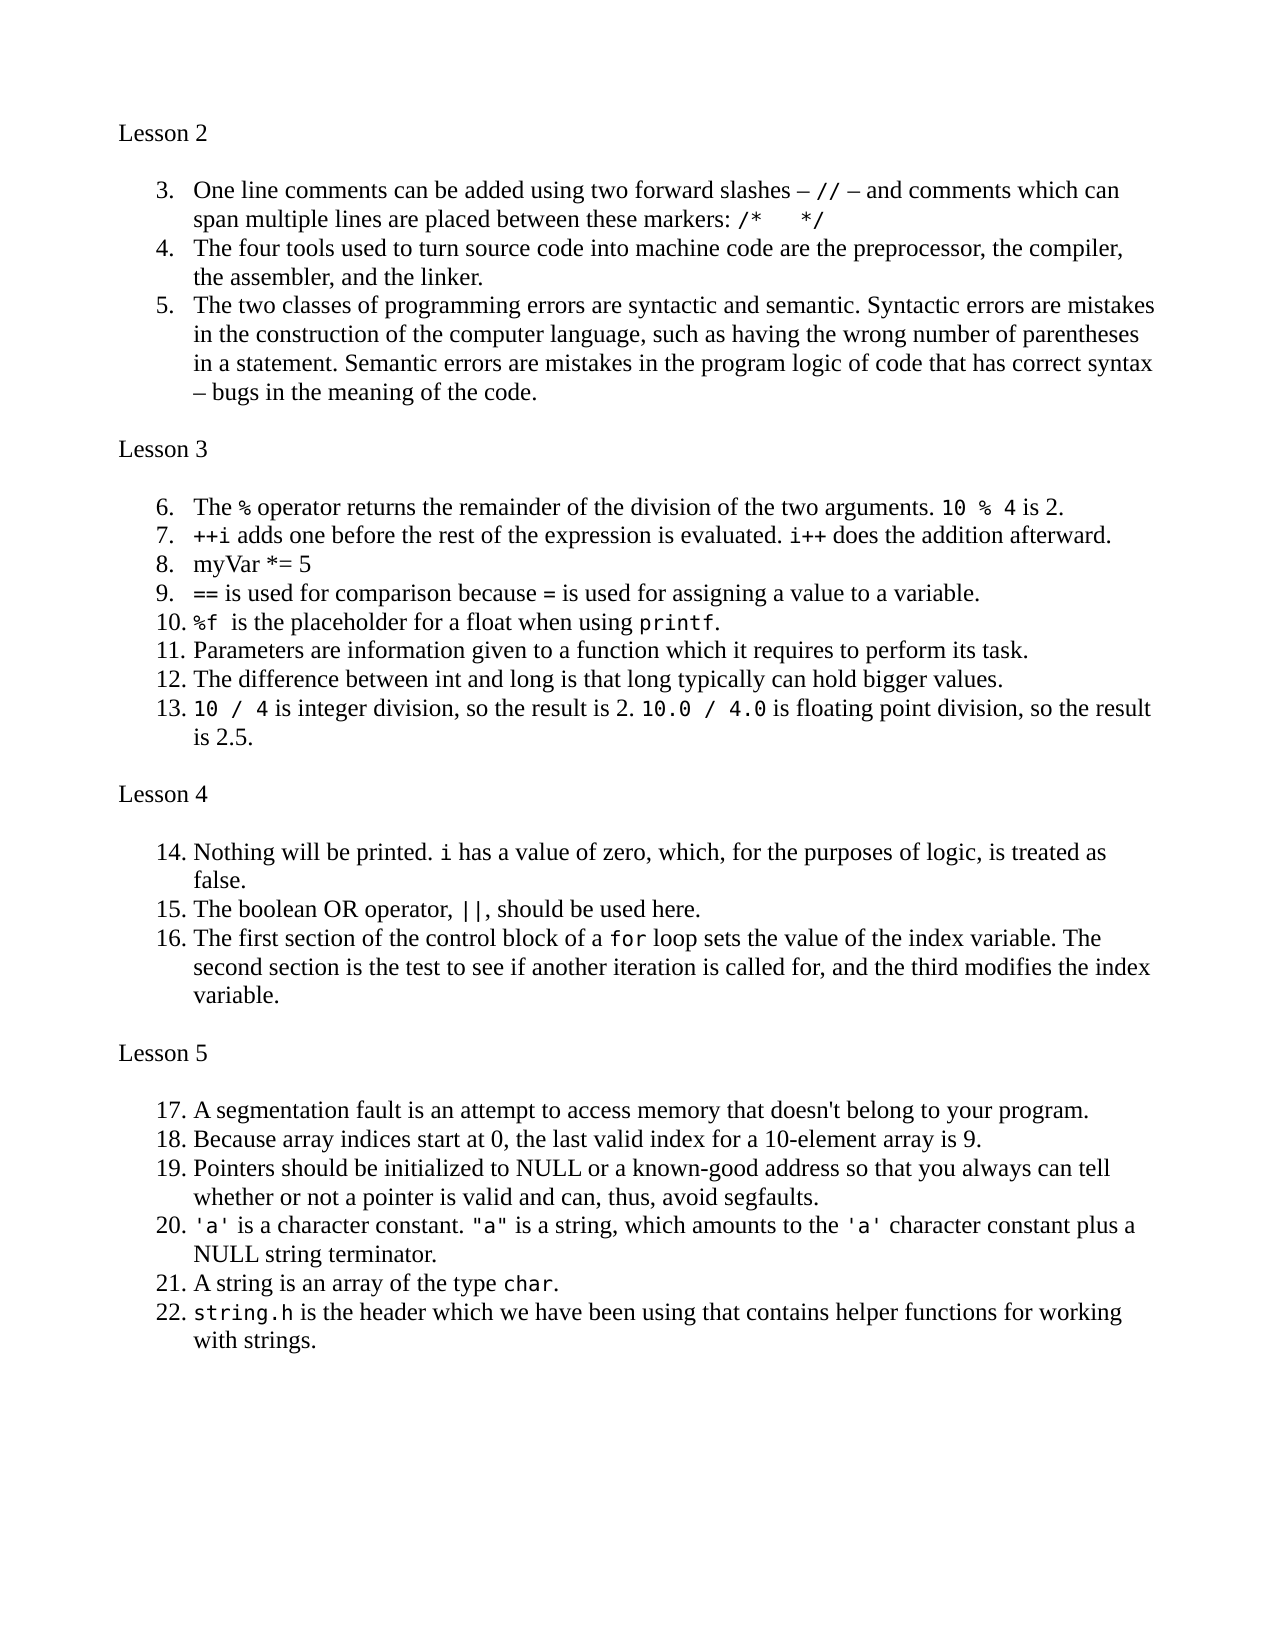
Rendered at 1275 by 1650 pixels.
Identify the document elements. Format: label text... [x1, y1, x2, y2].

list The four tools used to turn source code into machine code are the preprocessor, the compiler, the assembler, and the linker. [156, 233, 1157, 291]
list myVar *= 5 [156, 549, 1157, 578]
text Lesson 3 [118, 434, 1157, 463]
text Lesson 2 [118, 118, 1157, 147]
list The % operator returns the remainder of the division of the two arguments. 10 % 4 is 2. [156, 492, 1157, 521]
list A string is an array of the type char. [156, 1268, 1157, 1297]
list Pointers should be initialized to NULL or a known-good address so that you always can tell whether or not a pointer is valid and can, thus, avoid segfaults. [156, 1153, 1157, 1211]
list Parameters are information given to a function which it requires to perform its task. [156, 636, 1157, 664]
list 10 / 4 is integer division, so the result is 2. 10.0 / 4.0 is floating point division, so the result is 2.5. [156, 693, 1157, 751]
list A segmentation fault is an attempt to access memory that doesn't belong to your program. [156, 1096, 1157, 1124]
list The boolean OR operator, ||, should be used here. [156, 894, 1157, 923]
list string.h is the header which we have been using that contains helper functions for working with strings. [156, 1297, 1157, 1354]
list One line comments can be added using two forward slashes – // – and comments which can span multiple lines are placed between these markers: /* */ [156, 176, 1157, 233]
list Nothing will be printed. i has a value of zero, which, for the purposes of logic, is treated as false. [156, 837, 1157, 894]
list 'a' is a character constant. "a" is a string, which amounts to the 'a' character constant plus a NULL string terminator. [156, 1211, 1157, 1268]
list %f is the placeholder for a float when using printf. [156, 607, 1157, 636]
list The first section of the control block of a for loop sets the value of the index variable. The second section is the test to see if another iteration is called for, and the third modifies the index variable. [156, 923, 1157, 1009]
text Lesson 5 [118, 1038, 1157, 1067]
list The difference between int and long is that long typically can hold bigger values. [156, 664, 1157, 693]
list ++i adds one before the rest of the expression is evaluated. i++ does the addition afterward. [156, 521, 1157, 549]
list == is used for comparison because = is used for assigning a value to a variable. [156, 578, 1157, 607]
list Because array indices start at 0, the last valid index for a 10-element array is 9. [156, 1124, 1157, 1153]
text Lesson 4 [118, 779, 1157, 808]
list The two classes of programming errors are syntactic and semantic. Syntactic errors are mistakes in the construction of the computer language, such as having the wrong number of parentheses in a statement. Semantic errors are mistakes in the program logic of code that has correct syntax – bugs in the meaning of the code. [156, 291, 1157, 406]
